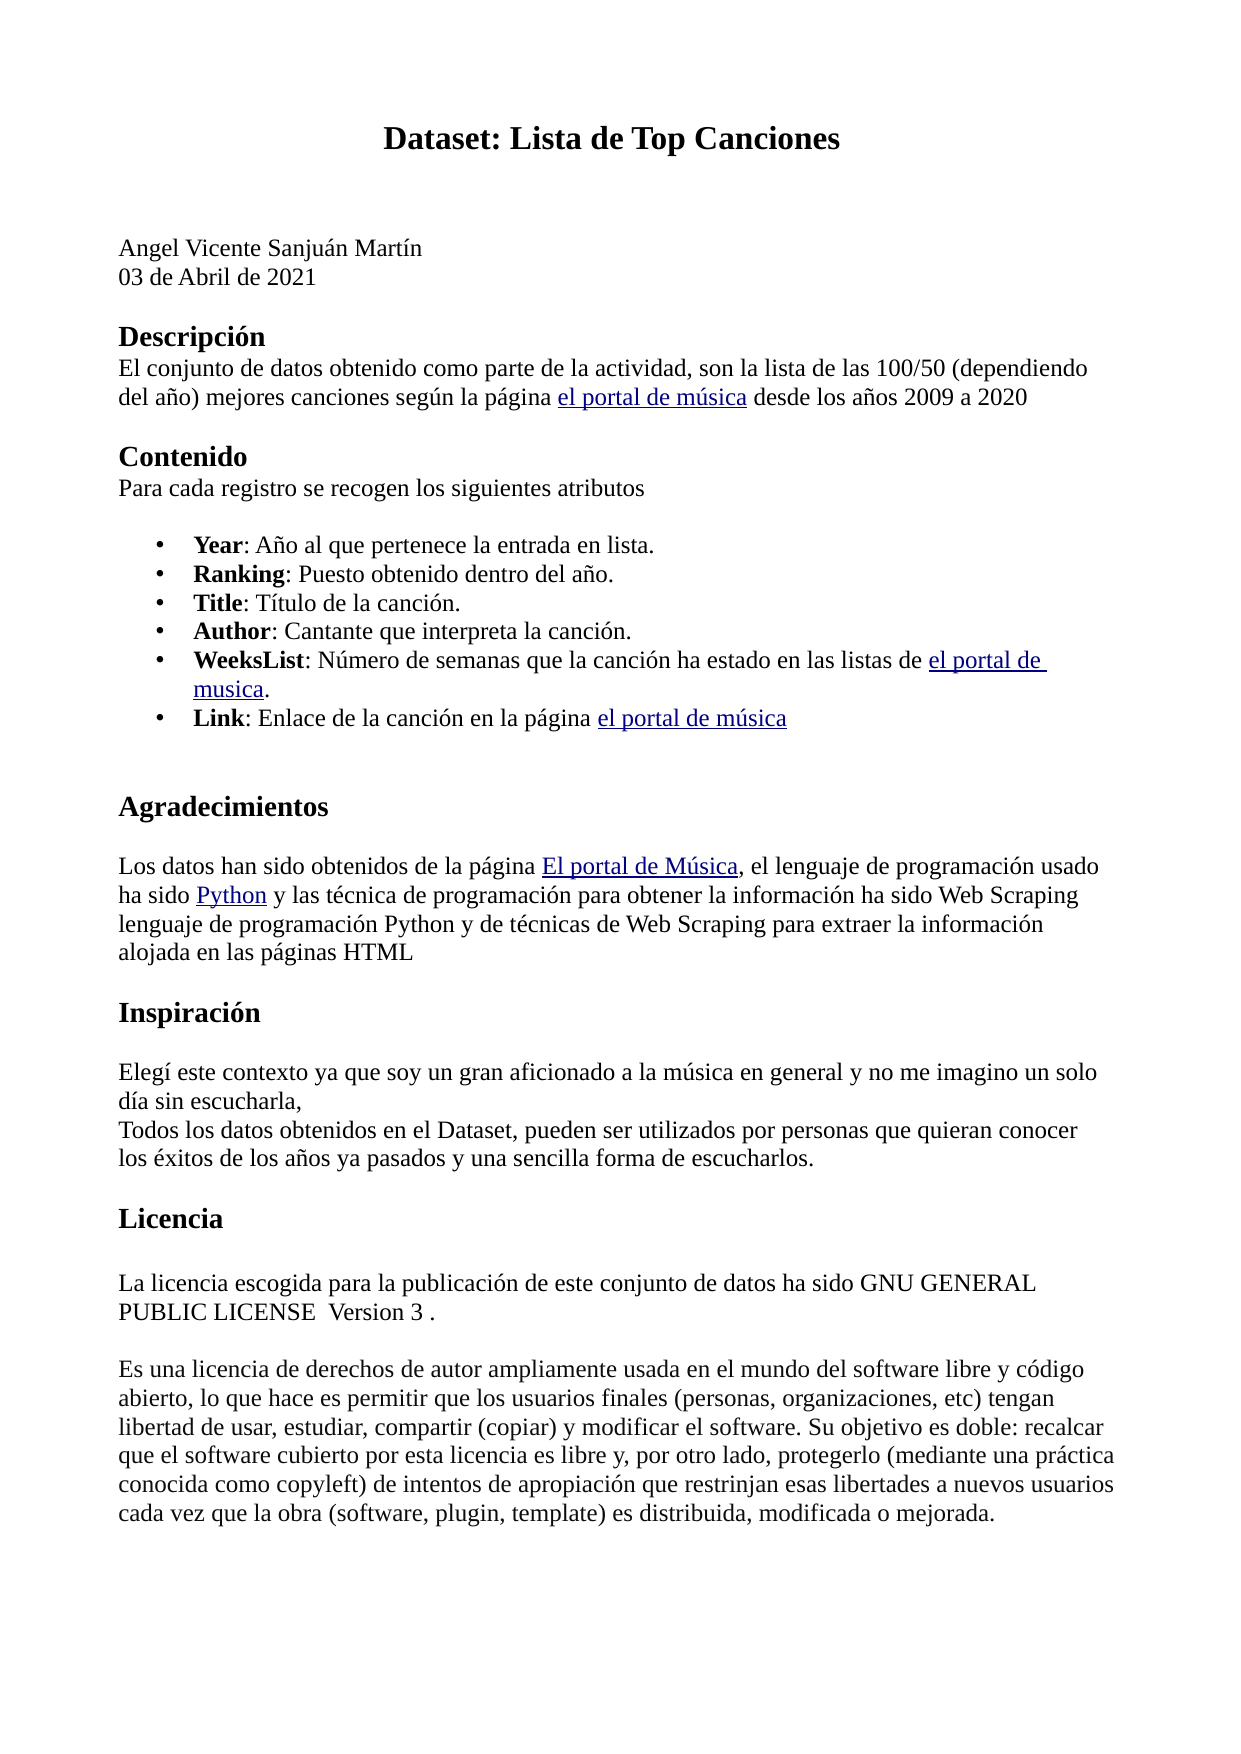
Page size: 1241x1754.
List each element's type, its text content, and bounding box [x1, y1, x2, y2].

list WeeksList: Número de semanas que la canción ha estado en las listas de el portal de musica. [156, 645, 1122, 703]
text El conjunto de datos obtenido como parte de la actividad, son la lista de las 100/50 (dependiendo del año) mejores canciones según la página el portal de música desde los años 2009 a 2020 [118, 353, 1122, 410]
text Los datos han sido obtenidos de la página El portal de Música, el lenguaje de programación usado ha sido Python y las técnica de programación para obtener la información ha sido Web Scraping [118, 851, 1122, 909]
text Para cada registro se recogen los siguientes atributos [118, 473, 1122, 501]
list Year: Año al que pertenece la entrada en lista. [156, 530, 1122, 559]
text Todos los datos obtenidos en el Dataset, pueden ser utilizados por personas que quieran conocer [118, 1115, 1122, 1143]
text Angel Vicente Sanjuán Martín [118, 233, 1122, 262]
list Title: Título de la canción. [156, 588, 1122, 616]
text Elegí este contexto ya que soy un gran aficionado a la música en general y no me imagino un solo día sin escucharla, [118, 1057, 1122, 1115]
list Author: Cantante que interpreta la canción. [156, 616, 1122, 645]
list Link: Enlace de la canción en la página el portal de música [156, 703, 1122, 731]
text Dataset: Lista de Top Canciones [118, 118, 1122, 156]
list Ranking: Puesto obtenido dentro del año. [156, 559, 1122, 588]
text Descripción [118, 319, 1122, 353]
text Es una licencia de derechos de autor ampliamente usada en el mundo del software libre y código abierto, lo que hace es permitir que los usuarios finales (personas, organizaciones, etc) tengan libertad de usar, estudiar, compartir (copiar) y modificar el software. Su objetivo es doble: recalcar que el software cubierto por esta licencia es libre y, por otro lado, protegerlo (mediante una práctica conocida como copyleft) de intentos de apropiación que restrinjan esas libertades a nuevos usuarios cada vez que la obra (software, plugin, template) es distribuida, modificada o mejorada. [118, 1354, 1122, 1527]
text La licencia escogida para la publicación de este conjunto de datos ha sido GNU GENERAL PUBLIC LICENSE Version 3 . [118, 1268, 1122, 1326]
text Licencia [118, 1201, 1122, 1234]
text Contenido [118, 439, 1122, 473]
text Inspiración [118, 995, 1122, 1028]
text 03 de Abril de 2021 [118, 262, 1122, 291]
text los éxitos de los años ya pasados y una sencilla forma de escucharlos. [118, 1143, 1122, 1172]
text lenguaje de programación Python y de técnicas de Web Scraping para extraer la información alojada en las páginas HTML [118, 909, 1122, 966]
text Agradecimientos [118, 789, 1122, 822]
